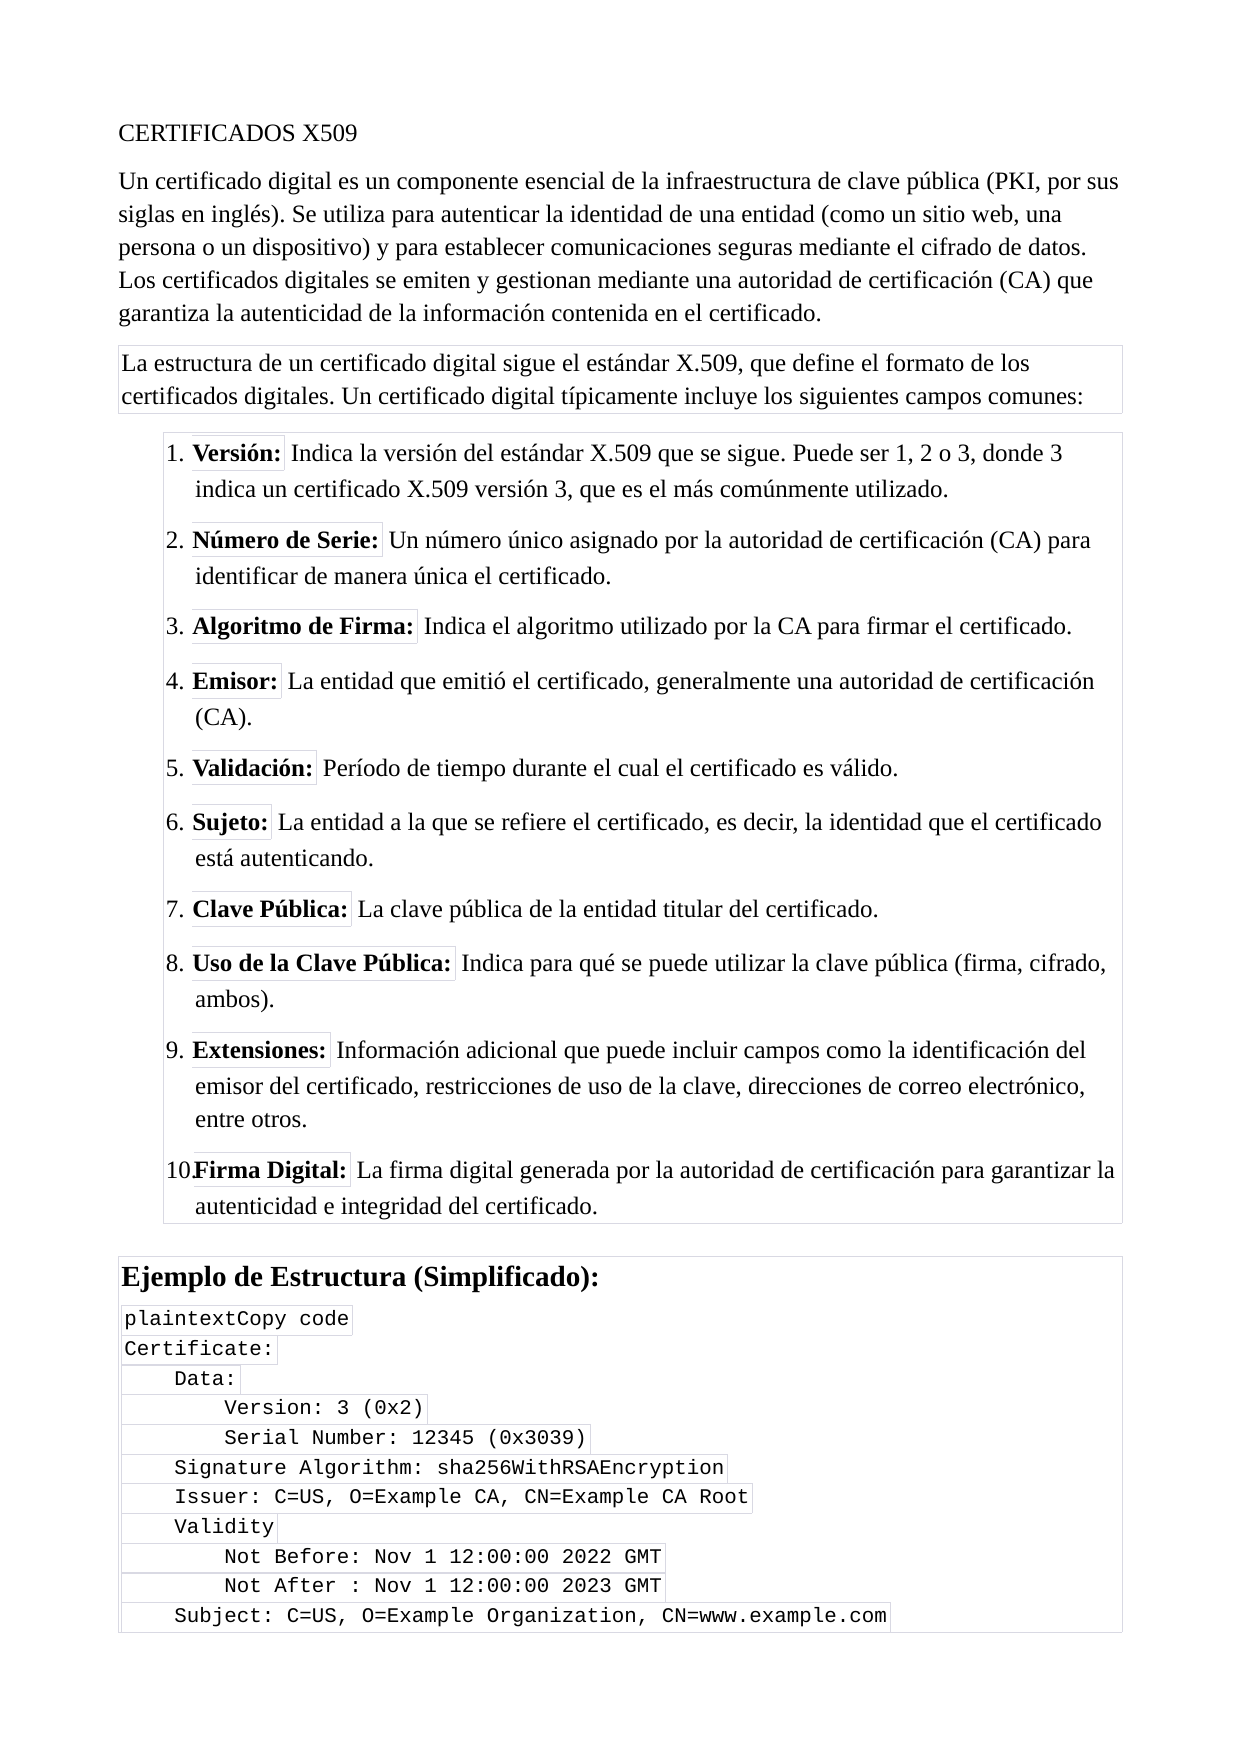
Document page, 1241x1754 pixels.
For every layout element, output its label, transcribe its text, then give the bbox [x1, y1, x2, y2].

list Extensiones: Información adicional que puede incluir campos como la identificación del emisor del certificado, restricciones de uso de la clave, direcciones de correo electrónico, entre otros. [164, 1029, 1122, 1133]
text Subject: C=US, O=Example Organization, CN=www.example.com [122, 1603, 890, 1632]
text CERTIFICADOS X509 [118, 118, 1122, 147]
text [278, 1510, 1122, 1540]
text Not After : Nov 1 12:00:00 2023 GMT [122, 1574, 665, 1599]
text Issuer: C=US, O=Example CA, CN=Example CA Root [122, 1484, 752, 1510]
text [241, 1362, 1122, 1391]
list Validación: Período de tiempo durante el cual el certificado es válido. [164, 747, 1122, 784]
text Version: 3 (0x2) [241, 1391, 1122, 1421]
list Uso de la Clave Pública: Indica para qué se puede utilizar la clave pública (firma, cifrado, ambos). [164, 942, 1122, 1013]
list Sujeto: La entidad a la que se refiere el certificado, es decir, la identidad que el certificado está autenticando. [164, 801, 1122, 872]
text Validity [122, 1514, 277, 1540]
text Not Before: Nov 1 12:00:00 2022 GMT [122, 1544, 665, 1569]
list Clave Pública: La clave pública de la entidad titular del certificado. [164, 888, 1122, 926]
text Signature Algorithm: sha256WithRSAEncryption [591, 1451, 1122, 1480]
text Serial Number: 12345 (0x3039) [428, 1421, 1122, 1451]
list Emisor: La entidad que emitió el certificado, generalmente una autoridad de certificación (CA). [164, 660, 1122, 731]
text plaintextCopy code [119, 1302, 1122, 1332]
text [278, 1332, 1122, 1362]
text La estructura de un certificado digital sigue el estándar X.509, que define el formato de los certificados digitales. Un certificado digital típicamente incluye los siguientes campos comunes: [119, 346, 1122, 413]
text Data: [122, 1366, 240, 1391]
text Issuer: C=US, O=Example CA, CN=Example CA Root [728, 1480, 1122, 1510]
list Versión: Indica la versión del estándar X.509 que se sigue. Puede ser 1, 2 o 3, donde 3 indica un certificado X.509 versión 3, que es el más comúnmente utilizado. [164, 433, 1122, 503]
text Un certificado digital es un componente esencial de la infraestructura de clave pública (PKI, por sus siglas en inglés). Se utiliza para autenticar la identidad de una entidad (como un sitio web, una persona o un dispositivo) y para establecer comunicaciones seguras mediante el cifrado de datos. Los certificados digitales se emiten y gestionan mediante una autoridad de certificación (CA) que garantiza la autenticidad de la información contenida en el certificado. [118, 166, 1122, 327]
text Certificate: [122, 1336, 277, 1362]
text Serial Number: 12345 (0x3039) [122, 1425, 590, 1451]
list Firma Digital: La firma digital generada por la autoridad de certificación para garantizar la autenticidad e integridad del certificado. [164, 1149, 1122, 1223]
text Signature Algorithm: sha256WithRSAEncryption [122, 1455, 727, 1480]
text Not Before: Nov 1 12:00:00 2022 GMT [278, 1540, 1122, 1569]
text Subject: C=US, O=Example Organization, CN=www.example.com [666, 1599, 1122, 1632]
text Version: 3 (0x2) [122, 1395, 427, 1421]
list Algoritmo de Firma: Indica el algoritmo utilizado por la CA para firmar el certificado. [164, 605, 1122, 643]
list Número de Serie: Un número único asignado por la autoridad de certificación (CA) para identificar de manera única el certificado. [164, 519, 1122, 589]
text [666, 1569, 1122, 1599]
subtitle Ejemplo de Estructura (Simplificado): [119, 1257, 1122, 1293]
